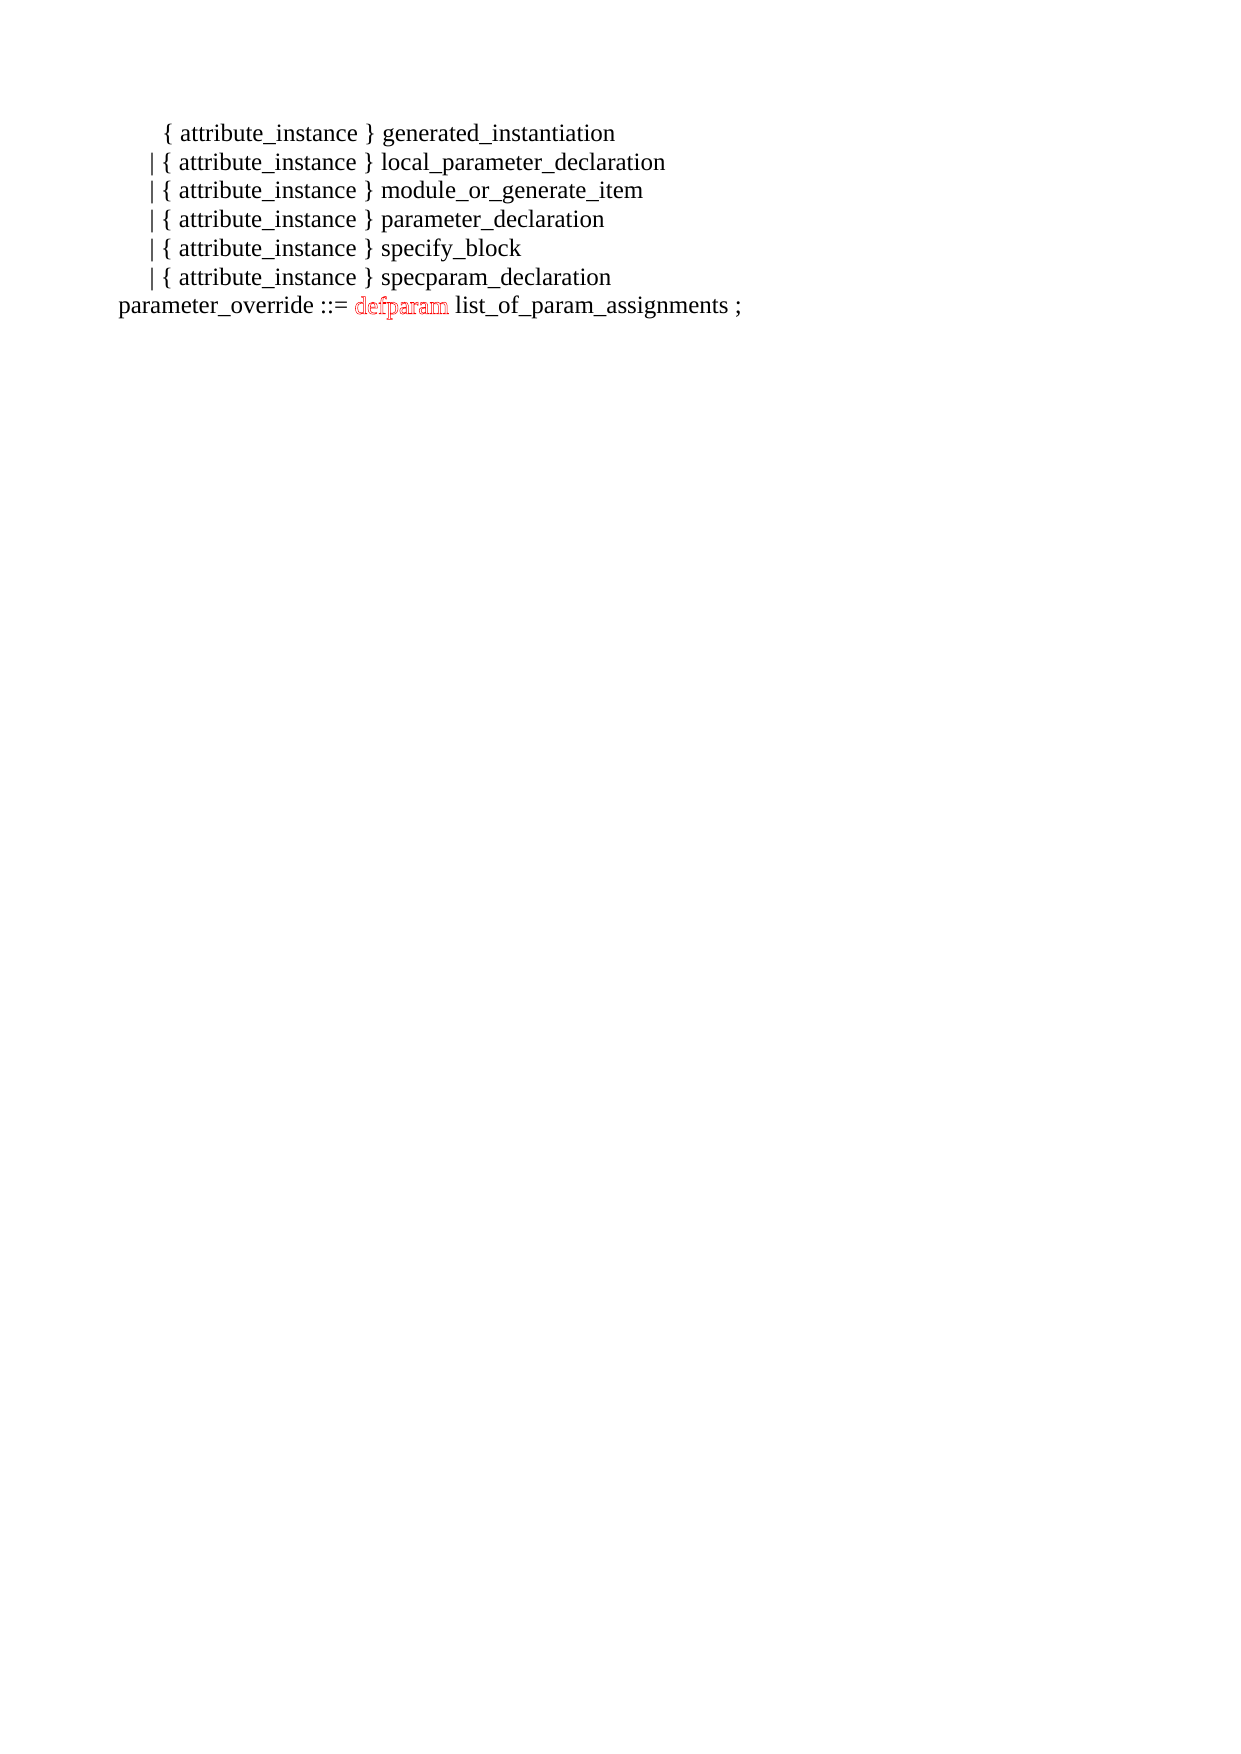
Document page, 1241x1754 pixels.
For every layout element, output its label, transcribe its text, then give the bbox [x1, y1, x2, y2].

text { attribute_instance } generated_instantiation [118, 118, 1122, 147]
text parameter_override ::= defparam list_of_param_assignments ; [118, 291, 1122, 319]
text | { attribute_instance } specparam_declaration [118, 262, 1122, 291]
text | { attribute_instance } parameter_declaration [118, 204, 1122, 233]
text | { attribute_instance } module_or_generate_item [118, 176, 1122, 204]
text | { attribute_instance } specify_block [118, 233, 1122, 262]
text | { attribute_instance } local_parameter_declaration [118, 147, 1122, 176]
